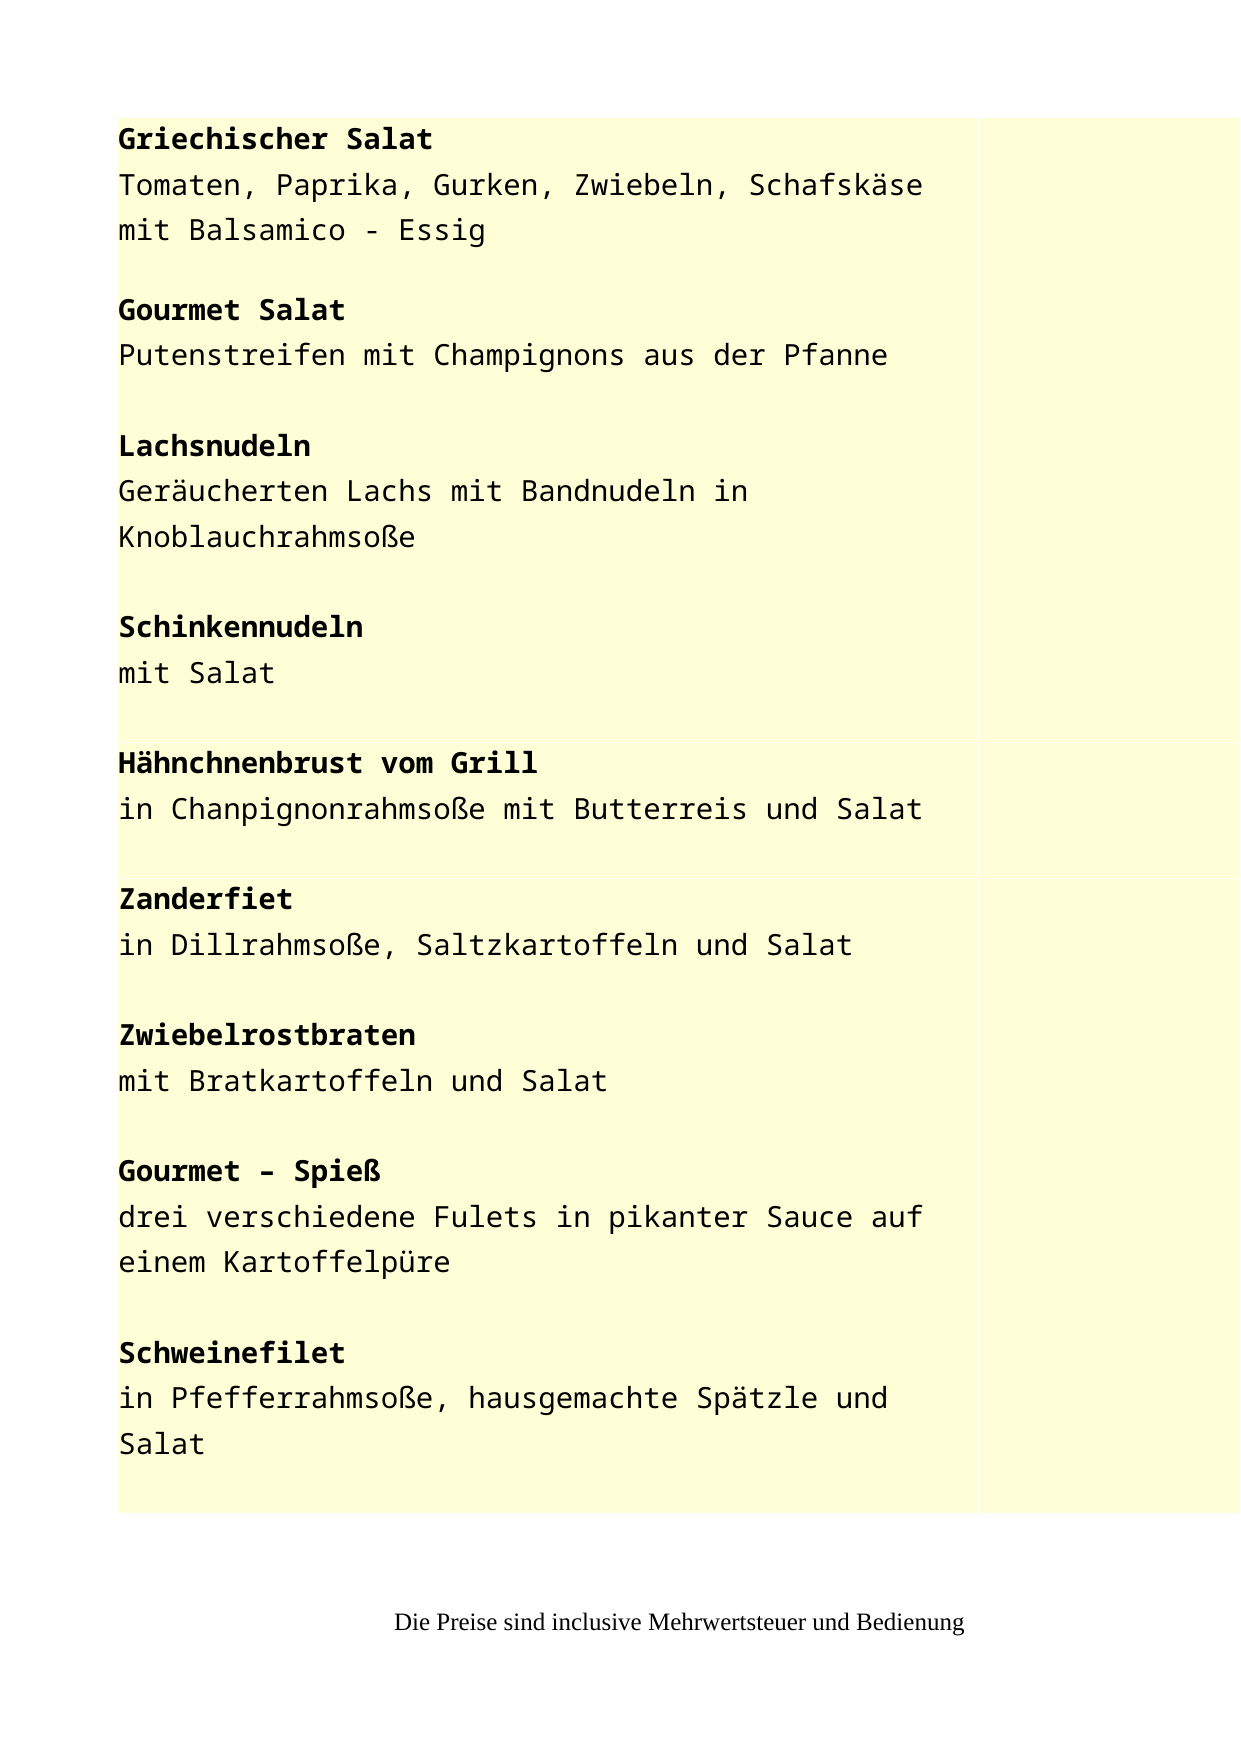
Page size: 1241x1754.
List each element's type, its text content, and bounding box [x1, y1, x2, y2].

table_cell Gourmet Salat Putenstreifen mit Champignons aus der Pfanne [118, 289, 978, 425]
table_cell Zwiebelrostbraten mit Bratkartoffeln und Salat [118, 1014, 978, 1150]
table_cell [979, 607, 1109, 742]
table_cell [979, 1150, 1109, 1332]
table_cell Lachsnudeln Geräucherten Lachs mit Bandnudeln in Knoblauchrahmsoße [118, 425, 978, 607]
table_cell [1109, 743, 1240, 878]
table_cell Schweinefilet in Pfefferrahmsoße, hausgemachte Spätzle und Salat [118, 1332, 978, 1513]
table_cell [1109, 1332, 1240, 1513]
table_cell Gourmet – Spieß drei verschiedene Fulets in pikanter Sauce auf einem Kartoffelpüre [118, 1150, 978, 1332]
table_cell [979, 1332, 1109, 1513]
table_cell [1109, 1014, 1240, 1150]
table_header [979, 118, 1109, 289]
table_cell [1109, 289, 1240, 425]
table_cell [1109, 425, 1240, 607]
table_cell [979, 879, 1109, 1014]
table_cell [979, 289, 1109, 425]
table_cell Hähnchnenbrust vom Grill in Chanpignonrahmsoße mit Butterreis und Salat [118, 743, 978, 878]
table_cell [1109, 879, 1240, 1014]
table_cell Schinkennudeln mit Salat [118, 607, 978, 742]
table_cell [1109, 1150, 1240, 1332]
table_cell Zanderfiet in Dillrahmsoße, Saltzkartoffeln und Salat [118, 879, 978, 1014]
table_header [1109, 118, 1240, 289]
table_cell [979, 743, 1109, 878]
table_header Griechischer Salat Tomaten, Paprika, Gurken, Zwiebeln, Schafskäse mit Balsamico - Essig [118, 118, 978, 289]
table_cell [979, 425, 1109, 607]
table_cell [1109, 607, 1240, 742]
table_cell [979, 1014, 1109, 1150]
